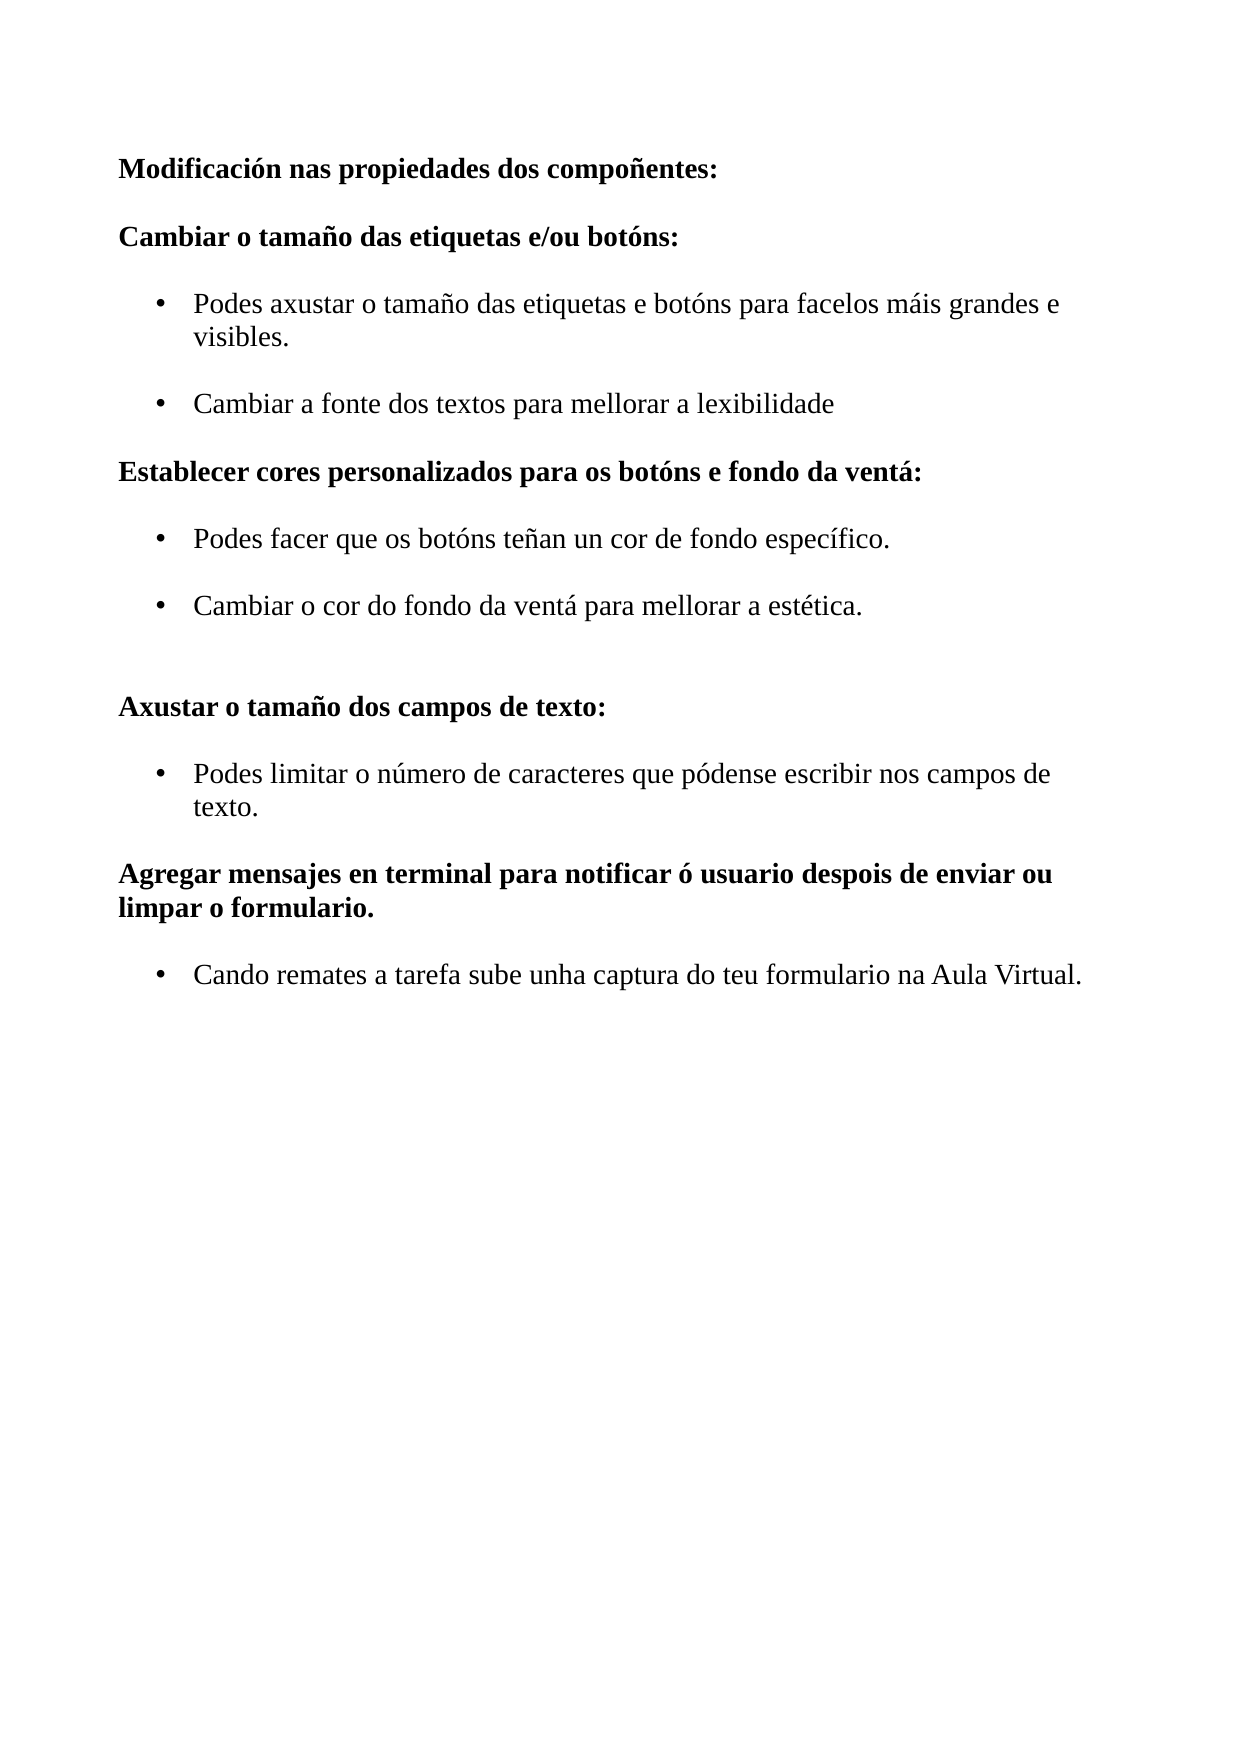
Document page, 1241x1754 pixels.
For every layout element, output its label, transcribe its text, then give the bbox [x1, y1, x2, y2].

text Agregar mensajes en terminal para notificar ó usuario despois de enviar ou limpar o formulario. [118, 857, 1122, 924]
text Cambiar o tamaño das etiquetas e/ou botóns: [118, 219, 1122, 252]
list Podes facer que os botóns teñan un cor de fondo específico. [156, 521, 1122, 554]
list Podes axustar o tamaño das etiquetas e botóns para facelos máis grandes e visibles. [156, 286, 1122, 353]
list Cando remates a tarefa sube unha captura do teu formulario na Aula Virtual. [156, 957, 1122, 991]
text Establecer cores personalizados para os botóns e fondo da ventá: [118, 454, 1122, 487]
list Podes limitar o número de caracteres que pódense escribir nos campos de texto. [156, 756, 1122, 823]
text Axustar o tamaño dos campos de texto: [118, 689, 1122, 722]
text Modificación nas propiedades dos compoñentes: [118, 152, 1122, 185]
list Cambiar o cor do fondo da ventá para mellorar a estética. [156, 588, 1122, 622]
list Cambiar a fonte dos textos para mellorar a lexibilidade [156, 387, 1122, 420]
